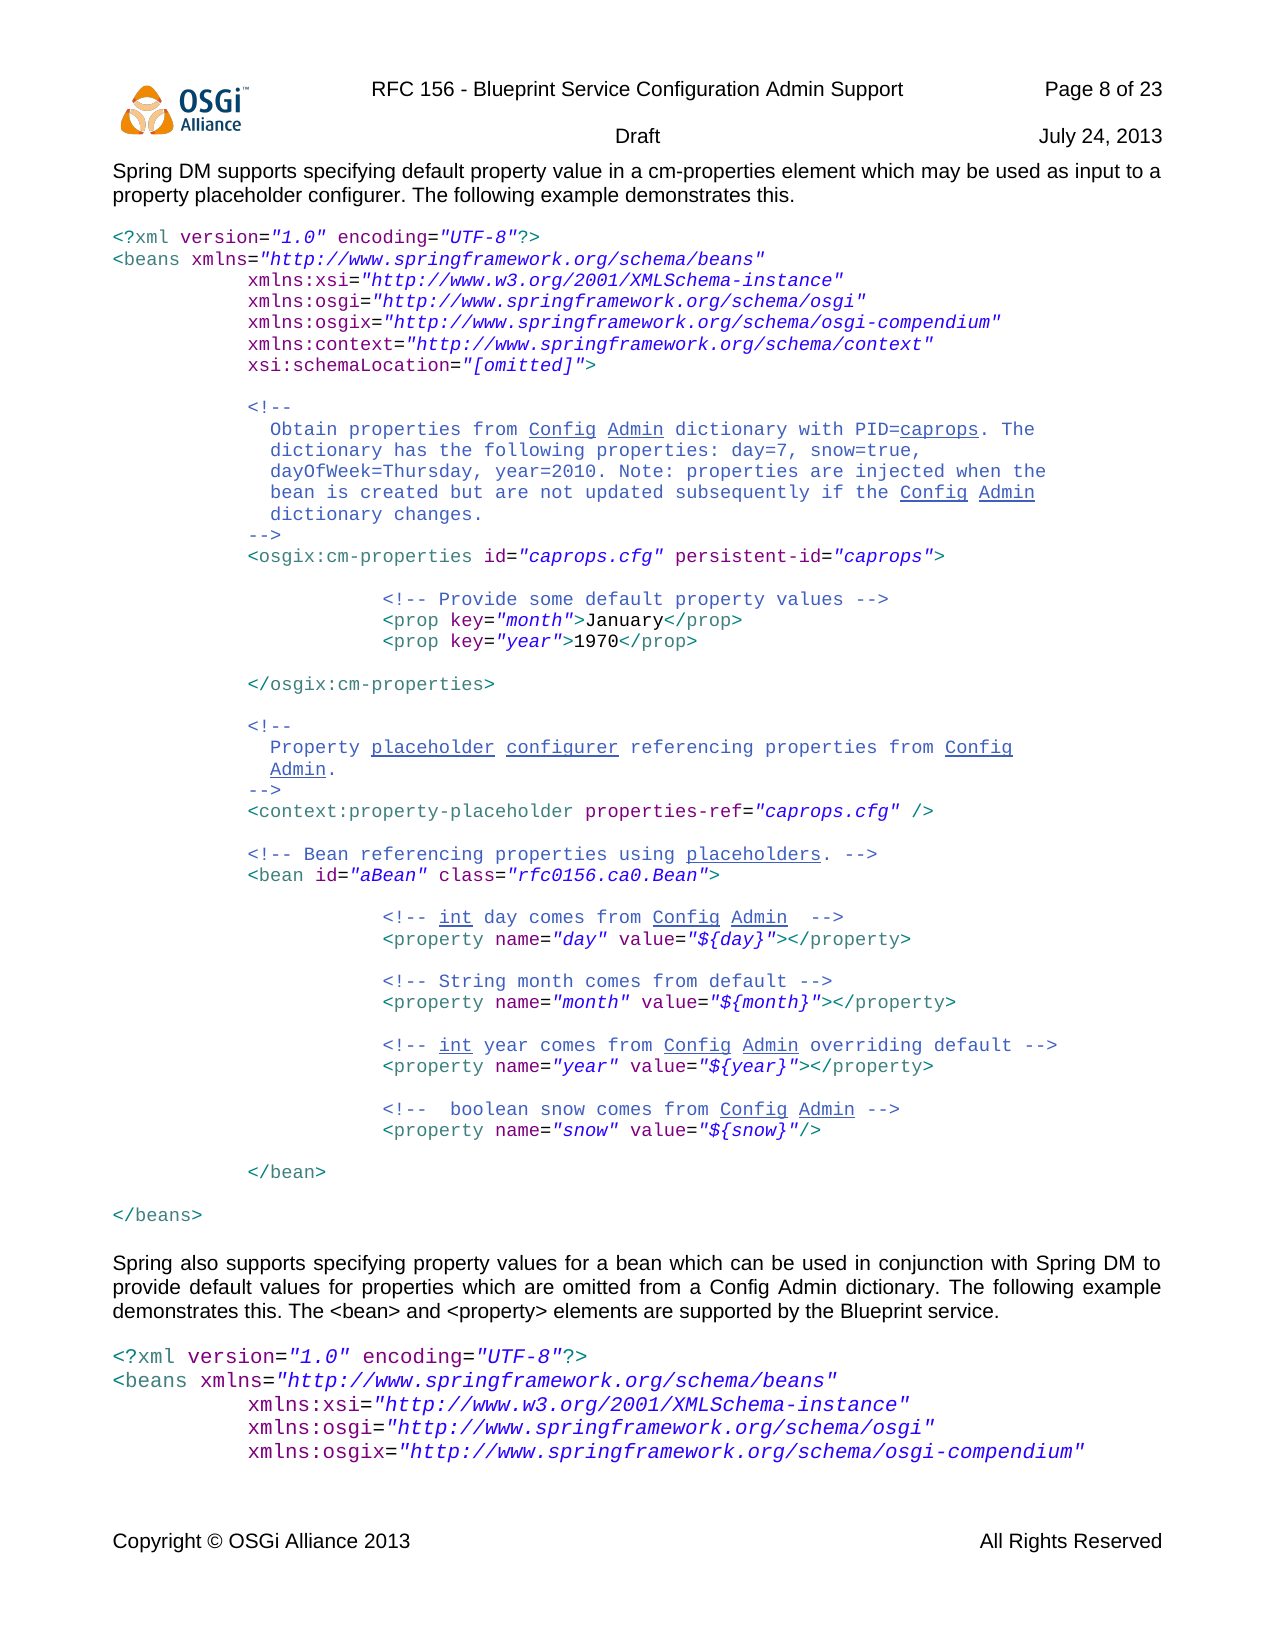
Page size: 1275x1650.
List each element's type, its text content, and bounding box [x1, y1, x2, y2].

text <property name="day" value="${day}"></property> [112, 929, 1162, 951]
text Spring also supports specifying property values for a bean which can be used in conjunction with Spring DM to provide default values for properties which are omitted from a Config Admin dictionary. The following example demonstrates this. The <bean> and <property> elements are supported by the Blueprint service. [112, 1251, 1162, 1323]
text <!-- [112, 717, 1162, 738]
text <!-- Bean referencing properties using placeholders. --> [112, 844, 1162, 866]
text <!-- boolean snow comes from Config Admin --> [112, 1099, 1162, 1121]
text <context:property-placeholder properties-ref="caprops.cfg" /> [112, 802, 1162, 823]
text Admin. [112, 759, 1162, 781]
text dictionary changes. [112, 504, 1162, 526]
text <prop key="month">January</prop> [112, 611, 1162, 632]
text <beans xmlns="http://www.springframework.org/schema/beans" [112, 1370, 1162, 1394]
text xmlns:osgix="http://www.springframework.org/schema/osgi-compendium" [112, 1441, 1162, 1464]
text --> [112, 526, 1162, 547]
text Spring DM supports specifying default property value in a cm-properties element which may be used as input to a property placeholder configurer. The following example demonstrates this. [112, 159, 1162, 207]
text <!-- int day comes from Config Admin --> [112, 908, 1162, 929]
text <!-- Provide some default property values --> [112, 589, 1162, 611]
text bean is created but are not updated subsequently if the Config Admin [112, 483, 1162, 504]
text dictionary has the following properties: day=7, snow=true, [112, 441, 1162, 462]
text xmlns:xsi="http://www.w3.org/2001/XMLSchema-instance" xmlns:osgi="http://www.springframework.org/schema/osgi" [112, 271, 1162, 313]
text Property placeholder configurer referencing properties from Config [112, 738, 1162, 759]
text <?xml version="1.0" encoding="UTF-8"?> [112, 228, 1162, 249]
text xsi:schemaLocation="[omitted]"> [112, 356, 1162, 377]
text <property name="month" value="${month}"></property> [112, 993, 1162, 1014]
text </bean> [112, 1163, 1162, 1184]
text Obtain properties from Config Admin dictionary with PID=caprops. The [112, 419, 1162, 441]
text </osgix:cm-properties> [112, 674, 1162, 696]
text <property name="year" value="${year}"></property> [112, 1057, 1162, 1078]
text <beans xmlns="http://www.springframework.org/schema/beans" [112, 249, 1162, 271]
text <!-- int year comes from Config Admin overriding default --> [112, 1036, 1162, 1057]
text <osgix:cm-properties id="caprops.cfg" persistent-id="caprops"> [112, 547, 1162, 568]
text <property name="snow" value="${snow}"/> [112, 1121, 1162, 1142]
picture [113, 78, 257, 142]
text <?xml version="1.0" encoding="UTF-8"?> [112, 1346, 1162, 1370]
text </beans> [112, 1206, 1162, 1227]
text <!-- [112, 398, 1162, 419]
text xmlns:osgix="http://www.springframework.org/schema/osgi-compendium" [112, 313, 1162, 334]
text <bean id="aBean" class="rfc0156.ca0.Bean"> [112, 866, 1162, 887]
text xmlns:context="http://www.springframework.org/schema/context" [112, 334, 1162, 356]
text <prop key="year">1970</prop> [112, 632, 1162, 653]
text xmlns:xsi="http://www.w3.org/2001/XMLSchema-instance" xmlns:osgi="http://www.springframework.org/schema/osgi" [112, 1394, 1162, 1441]
text <!-- String month comes from default --> [112, 972, 1162, 993]
text dayOfWeek=Thursday, year=2010. Note: properties are injected when the [112, 462, 1162, 483]
text --> [112, 781, 1162, 802]
